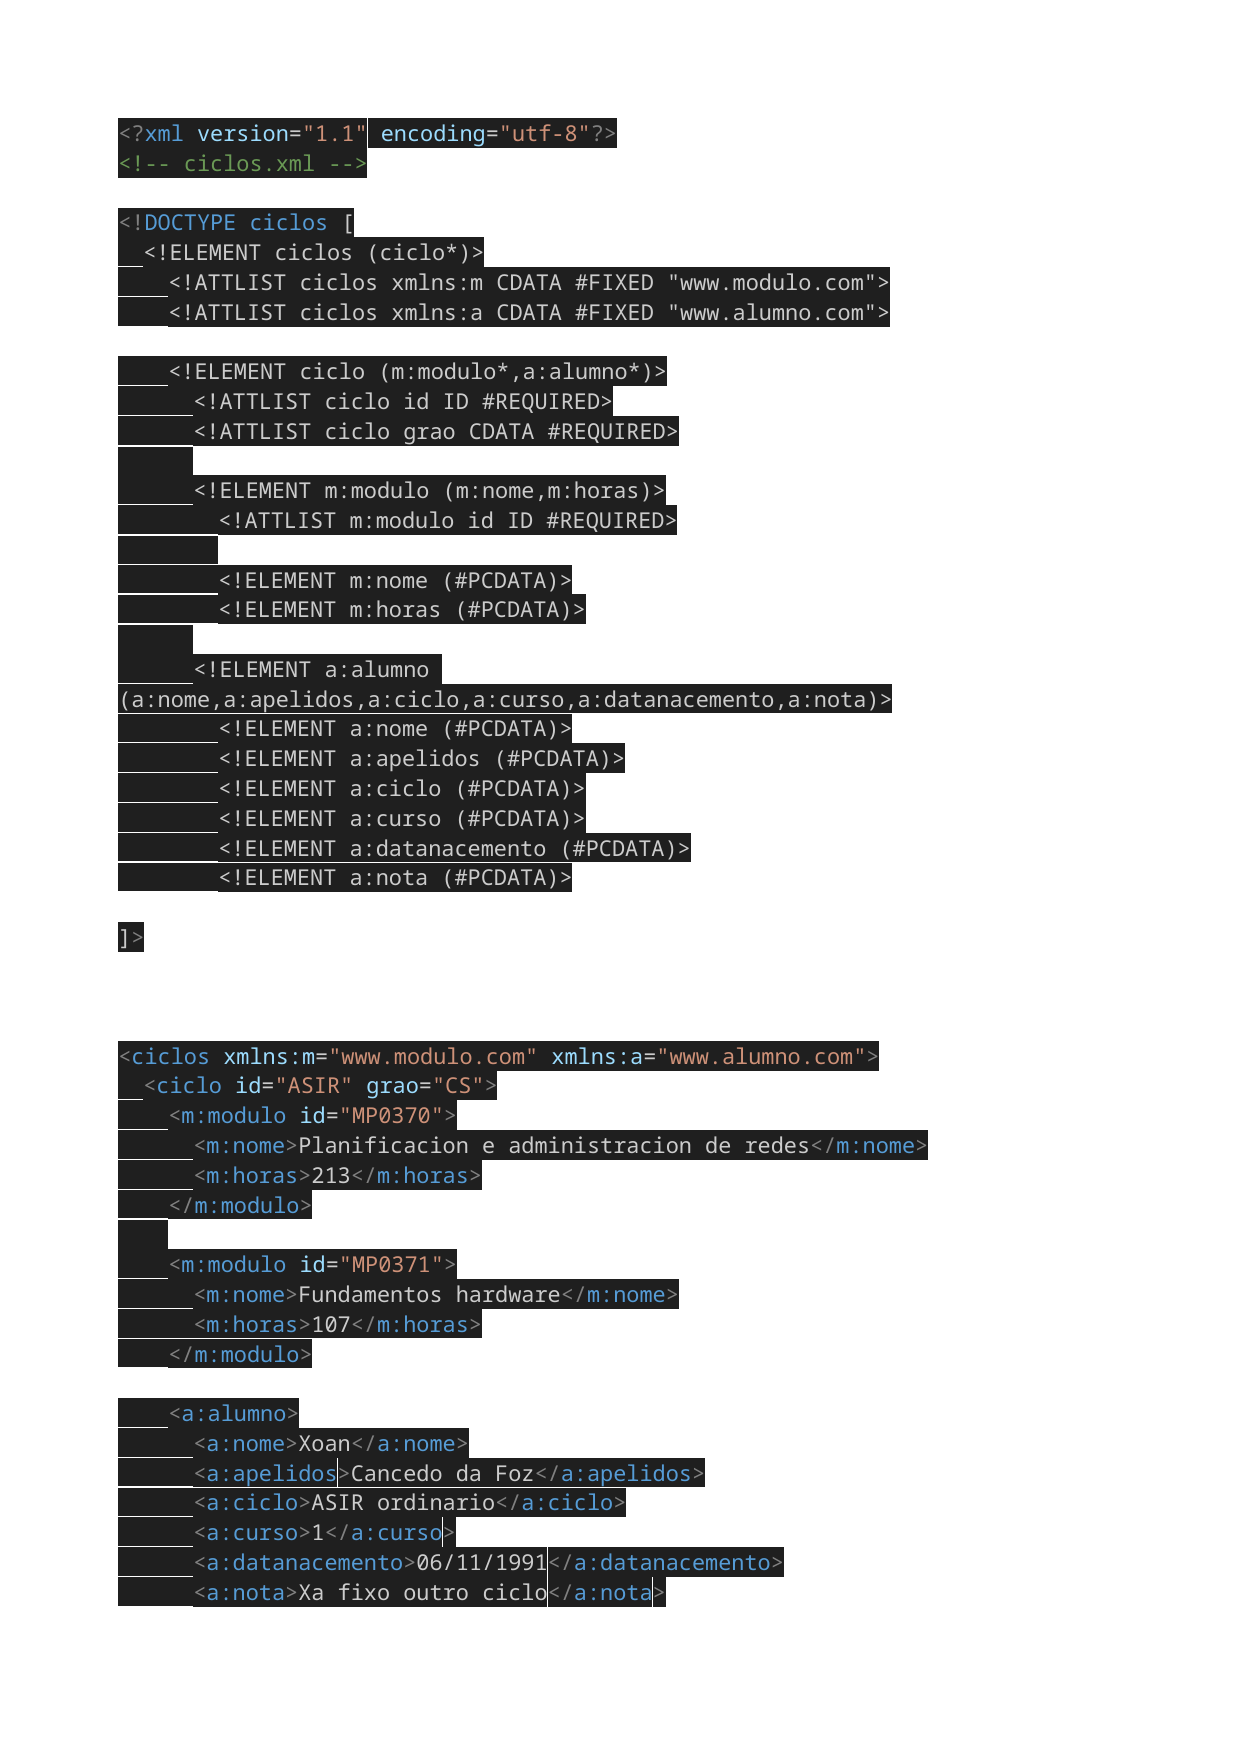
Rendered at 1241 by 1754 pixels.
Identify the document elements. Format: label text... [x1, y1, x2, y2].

text <!ELEMENT ciclos (ciclo*)> [118, 237, 1122, 267]
text <ciclo id="ASIR" grao="CS"> [118, 1071, 1122, 1100]
text <a:datanacemento>06/11/1991</a:datanacemento> [118, 1547, 1122, 1577]
text <!ELEMENT a:nota (#PCDATA)> [118, 862, 1122, 892]
text <!ELEMENT m:nome (#PCDATA)> [118, 564, 1122, 594]
text </m:modulo> [118, 1338, 1122, 1368]
text <ciclos xmlns:m="www.modulo.com" xmlns:a="www.alumno.com"> [118, 1041, 1122, 1071]
text <!ATTLIST ciclo grao CDATA #REQUIRED> [118, 416, 1122, 446]
text <!ELEMENT a:nome (#PCDATA)> [118, 713, 1122, 743]
text <!ATTLIST m:modulo id ID #REQUIRED> [118, 505, 1122, 535]
text <!ATTLIST ciclos xmlns:a CDATA #FIXED "www.alumno.com"> [118, 297, 1122, 327]
text <?xml version="1.1" encoding="utf-8"?> [118, 118, 1122, 148]
text <!ELEMENT a:curso (#PCDATA)> [118, 803, 1122, 833]
text <m:horas>213</m:horas> [118, 1160, 1122, 1190]
text <a:curso>1</a:curso> [118, 1517, 1122, 1547]
text <a:nota>Xa fixo outro ciclo</a:nota> [118, 1577, 1122, 1607]
text <a:nome>Xoan</a:nome> [118, 1428, 1122, 1458]
text <m:modulo id="MP0370"> [118, 1100, 1122, 1130]
text <!ELEMENT a:apelidos (#PCDATA)> [118, 743, 1122, 773]
text ]> [118, 922, 1122, 952]
text <!ATTLIST ciclo id ID #REQUIRED> [118, 386, 1122, 416]
text </m:modulo> [118, 1190, 1122, 1219]
text <m:horas>107</m:horas> [118, 1309, 1122, 1338]
text <!ELEMENT a:datanacemento (#PCDATA)> [118, 833, 1122, 862]
text <!ELEMENT a:ciclo (#PCDATA)> [118, 773, 1122, 803]
text <a:alumno> [118, 1398, 1122, 1428]
text <a:ciclo>ASIR ordinario</a:ciclo> [118, 1487, 1122, 1517]
text <!-- ciclos.xml --> [118, 148, 1122, 178]
text <!ELEMENT m:modulo (m:nome,m:horas)> [118, 475, 1122, 505]
text <m:nome>Planificacion e administracion de redes</m:nome> [118, 1130, 1122, 1160]
text <a:apelidos>Cancedo da Foz</a:apelidos> [118, 1458, 1122, 1487]
text <!ELEMENT m:horas (#PCDATA)> [118, 594, 1122, 624]
text <m:nome>Fundamentos hardware</m:nome> [118, 1279, 1122, 1309]
text <!DOCTYPE ciclos [ [118, 207, 1122, 237]
text <!ELEMENT ciclo (m:modulo*,a:alumno*)> [118, 356, 1122, 386]
text <!ATTLIST ciclos xmlns:m CDATA #FIXED "www.modulo.com"> [118, 267, 1122, 297]
text <m:modulo id="MP0371"> [118, 1249, 1122, 1279]
text <!ELEMENT a:alumno (a:nome,a:apelidos,a:ciclo,a:curso,a:datanacemento,a:nota)> [118, 654, 1122, 713]
